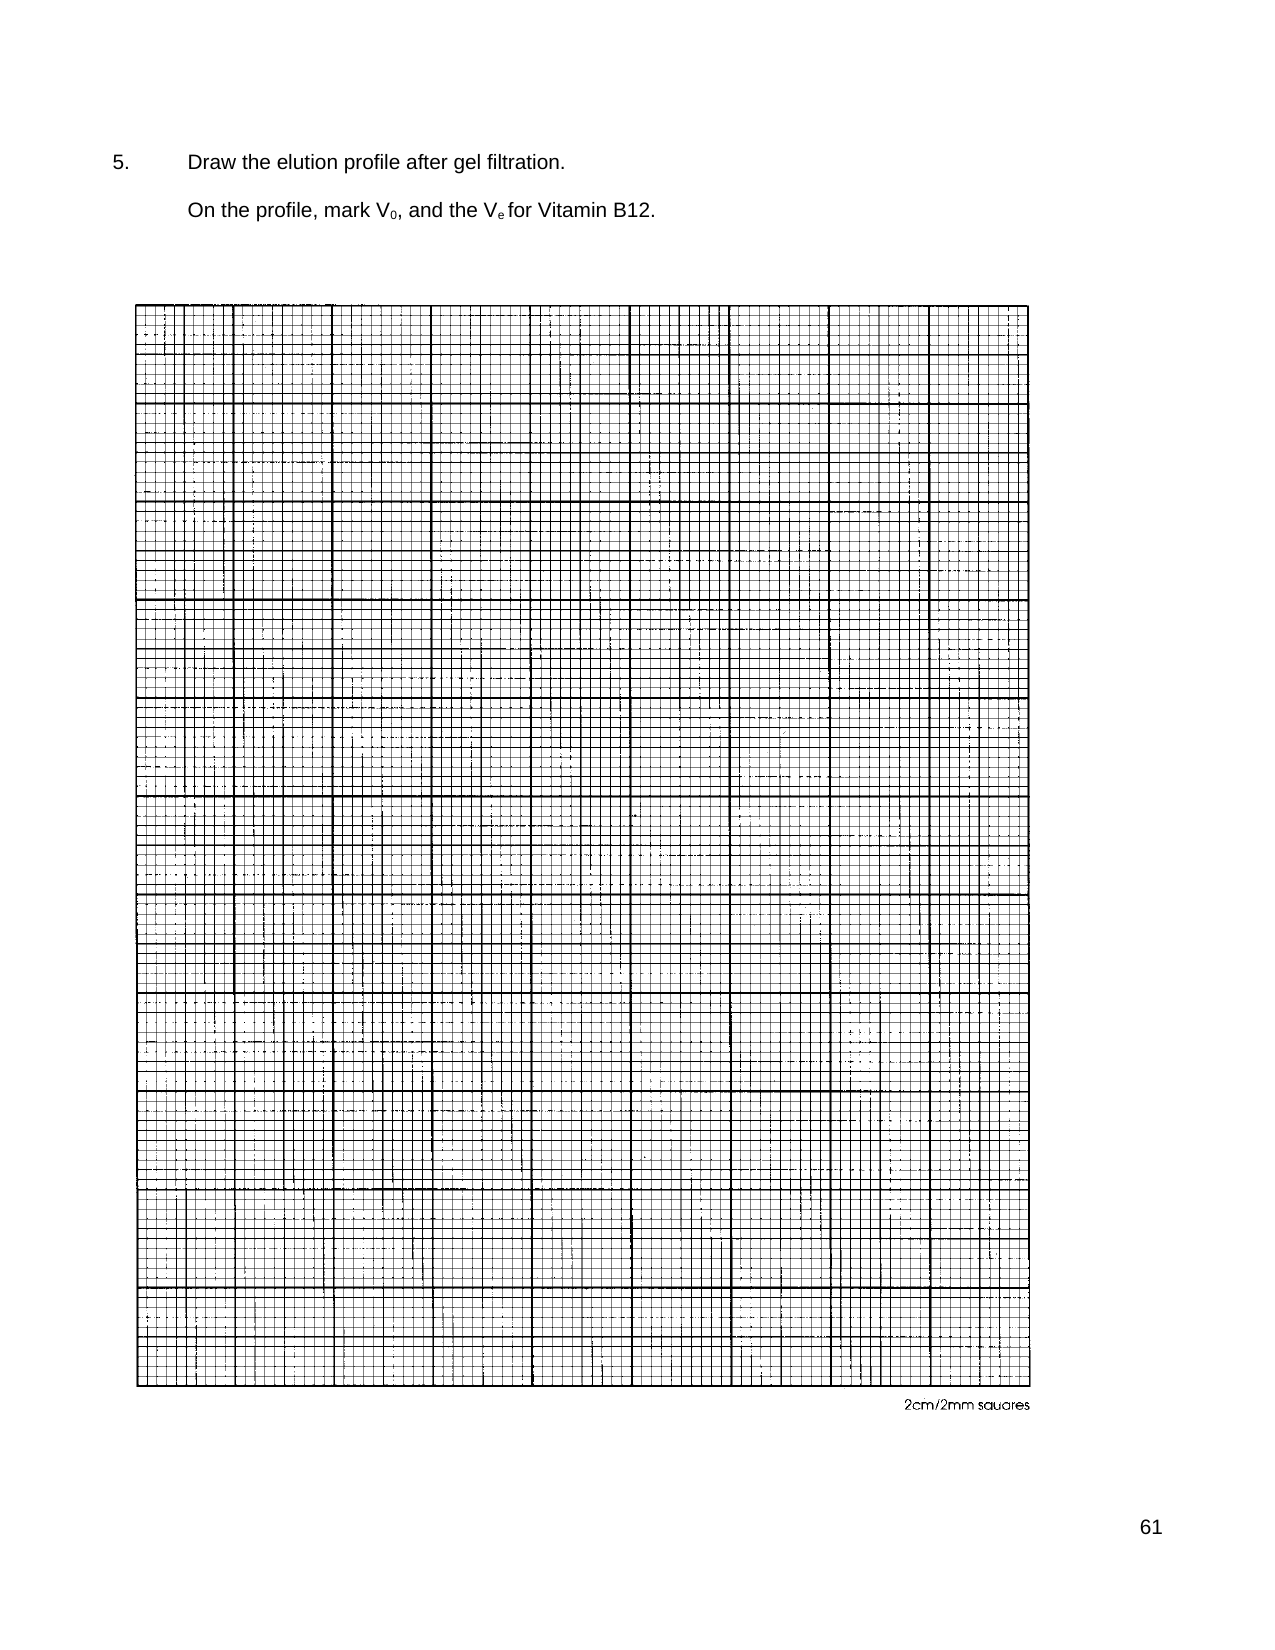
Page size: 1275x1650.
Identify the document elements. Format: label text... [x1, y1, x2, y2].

text 5. Draw the elution profile after gel filtration. [112, 150, 1162, 174]
picture [115, 293, 1056, 1410]
text On the profile, mark V0, and the Ve for Vitamin B12. [112, 198, 1162, 222]
